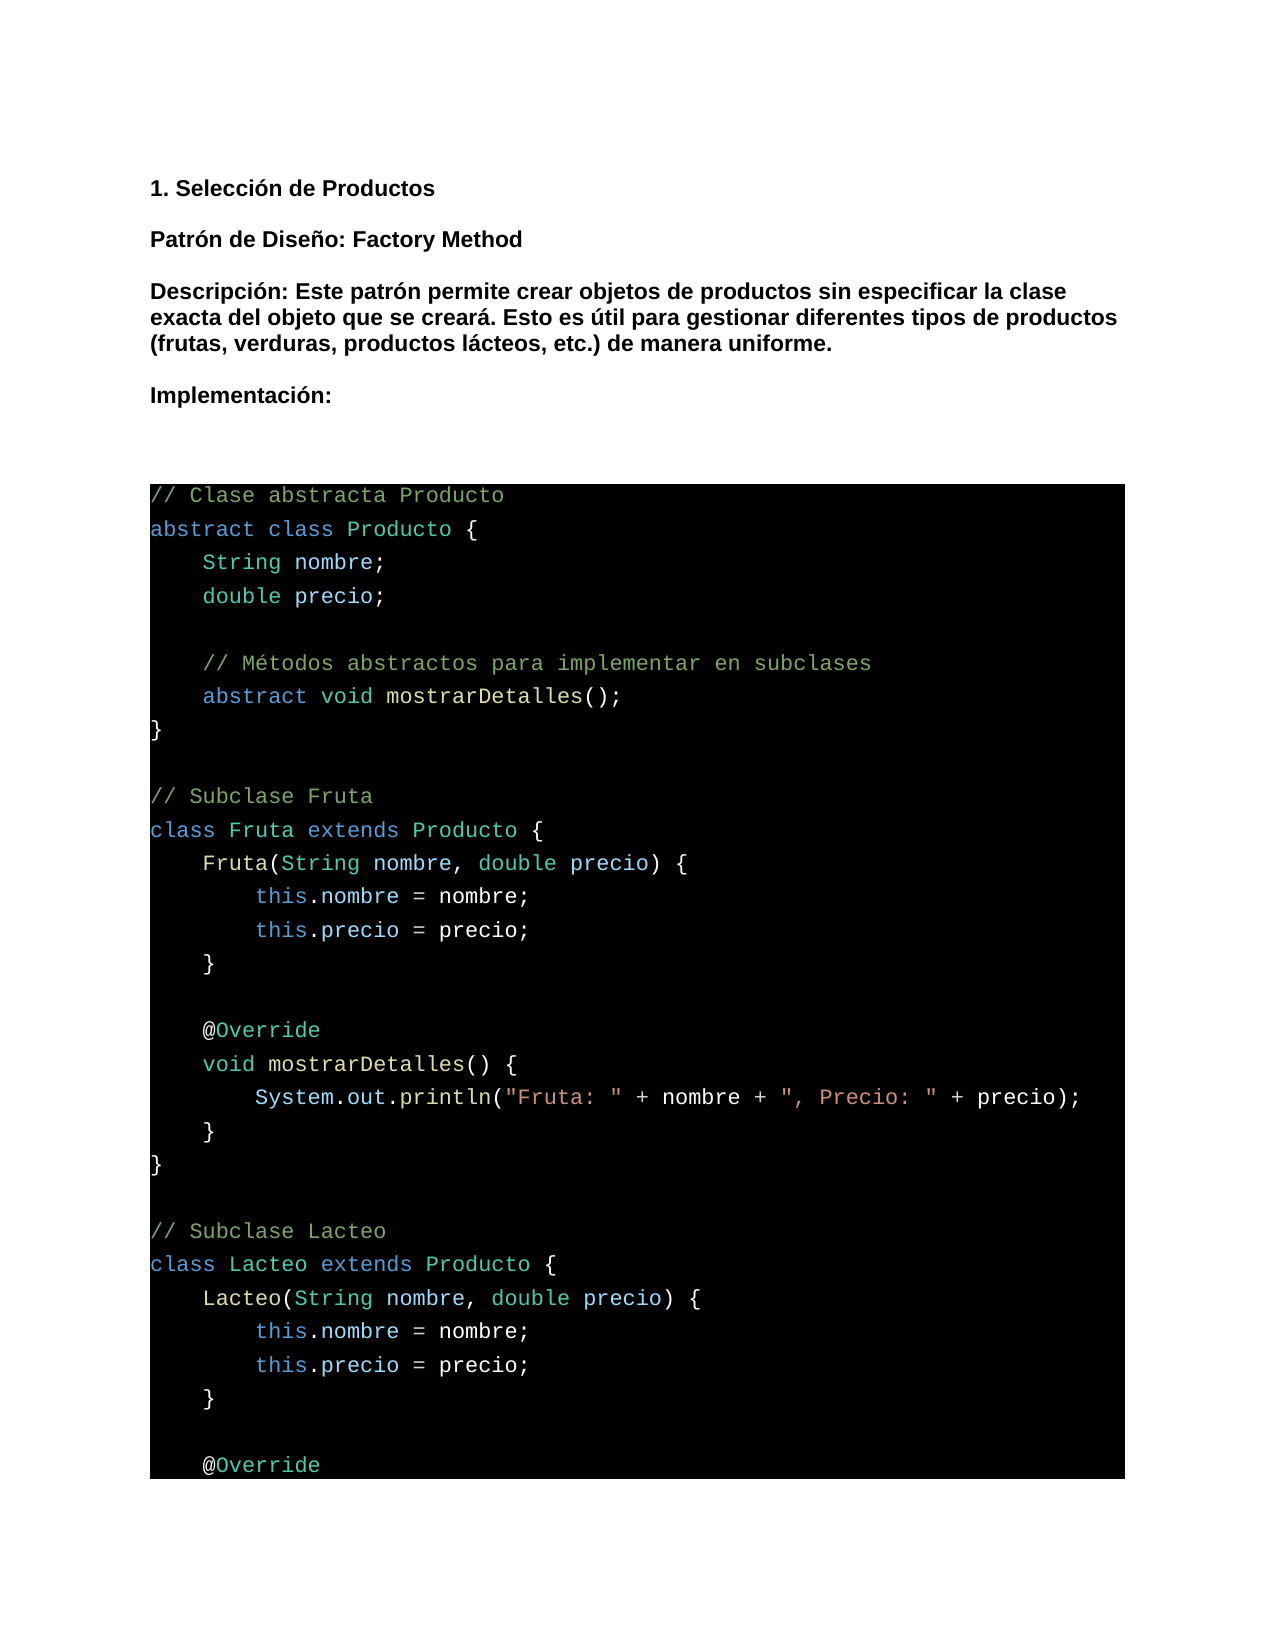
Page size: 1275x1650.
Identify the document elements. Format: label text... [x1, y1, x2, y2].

text abstract void mostrarDetalles(); [150, 685, 1125, 710]
text void mostrarDetalles() { [150, 1053, 1125, 1078]
text Lacteo(String nombre, double precio) { [150, 1287, 1125, 1312]
text } [150, 1387, 1125, 1412]
text String nombre; [150, 551, 1125, 576]
text } [150, 718, 1125, 743]
text abstract class Producto { [150, 518, 1125, 543]
text double precio; [150, 585, 1125, 609]
text @Override [150, 1454, 1125, 1479]
text // Métodos abstractos para implementar en subclases [150, 652, 1125, 676]
text } [150, 953, 1125, 977]
text this.precio = precio; [150, 1354, 1125, 1379]
text class Lacteo extends Producto { [150, 1253, 1125, 1278]
text class Fruta extends Producto { [150, 819, 1125, 844]
text // Clase abstracta Producto [150, 484, 1125, 509]
text // Subclase Lacteo [150, 1220, 1125, 1245]
text System.out.println("Fruta: " + nombre + ", Precio: " + precio); [150, 1086, 1125, 1111]
text } [150, 1153, 1125, 1178]
text this.nombre = nombre; [150, 886, 1125, 911]
text Implementación: [150, 382, 1125, 408]
text Patrón de Diseño: Factory Method [150, 226, 1125, 253]
text this.nombre = nombre; [150, 1320, 1125, 1345]
text // Subclase Fruta [150, 785, 1125, 810]
text Descripción: Este patrón permite crear objetos de productos sin especificar la clase exacta del objeto que se creará. Esto es útil para gestionar diferentes tipos de productos (frutas, verduras, productos lácteos, etc.) de manera uniforme. [150, 278, 1125, 357]
text @Override [150, 1019, 1125, 1044]
subtitle 1. Selección de Productos [150, 175, 1125, 201]
text this.precio = precio; [150, 919, 1125, 944]
text } [150, 1120, 1125, 1144]
text Fruta(String nombre, double precio) { [150, 852, 1125, 877]
